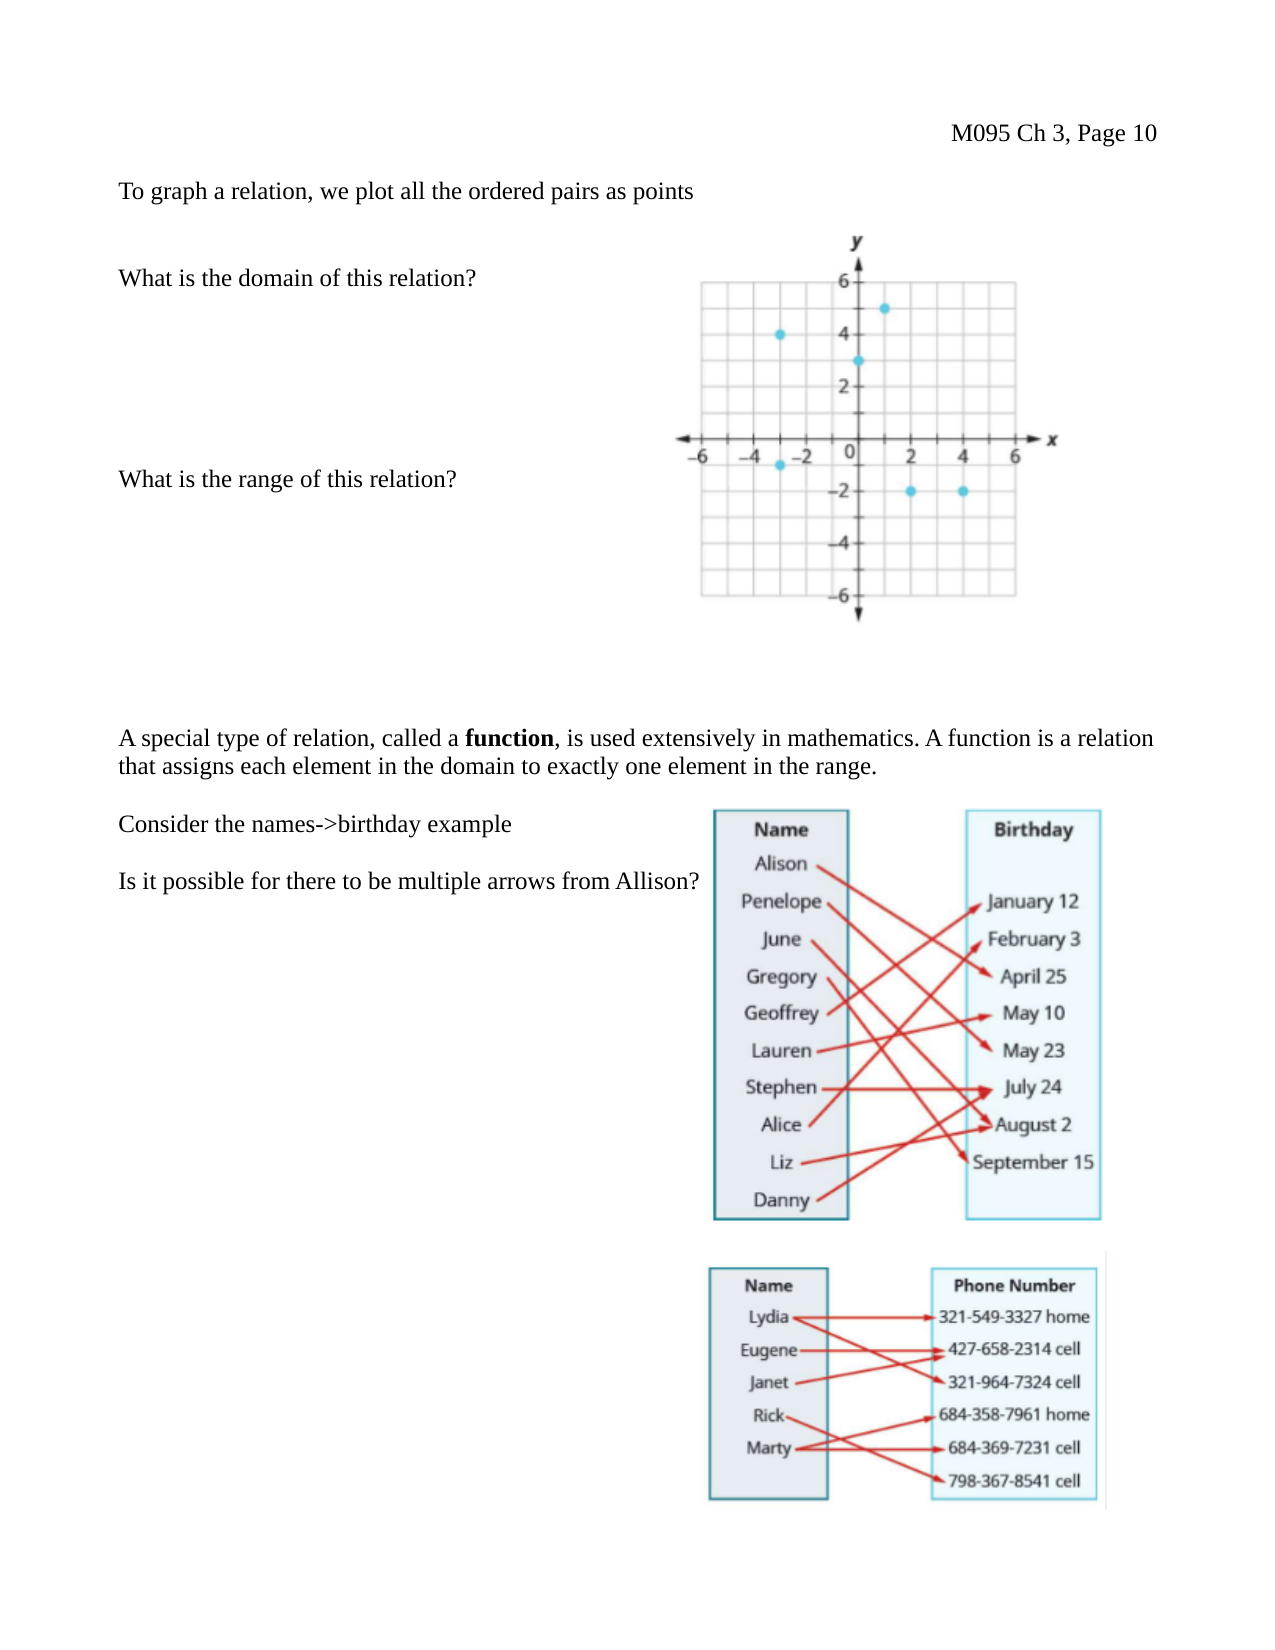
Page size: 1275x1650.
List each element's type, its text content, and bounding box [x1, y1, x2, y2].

text What is the range of this relation? [118, 464, 640, 493]
picture [640, 205, 1076, 632]
picture [702, 793, 1112, 1238]
picture [699, 1251, 1107, 1510]
text Consider the names->birthday example [118, 809, 702, 838]
text A special type of relation, called a function, is used extensively in mathematics. A function is a relation that assigns each element in the domain to exactly one element in the range. [118, 723, 1157, 780]
text [1112, 866, 1157, 895]
text [1076, 464, 1157, 493]
text Is it possible for there to be multiple arrows from Allison? [118, 866, 702, 895]
text [1076, 263, 1157, 291]
text [1112, 809, 1157, 838]
text What is the domain of this relation? [118, 263, 640, 291]
text To graph a relation, we plot all the ordered pairs as points [118, 176, 1157, 205]
